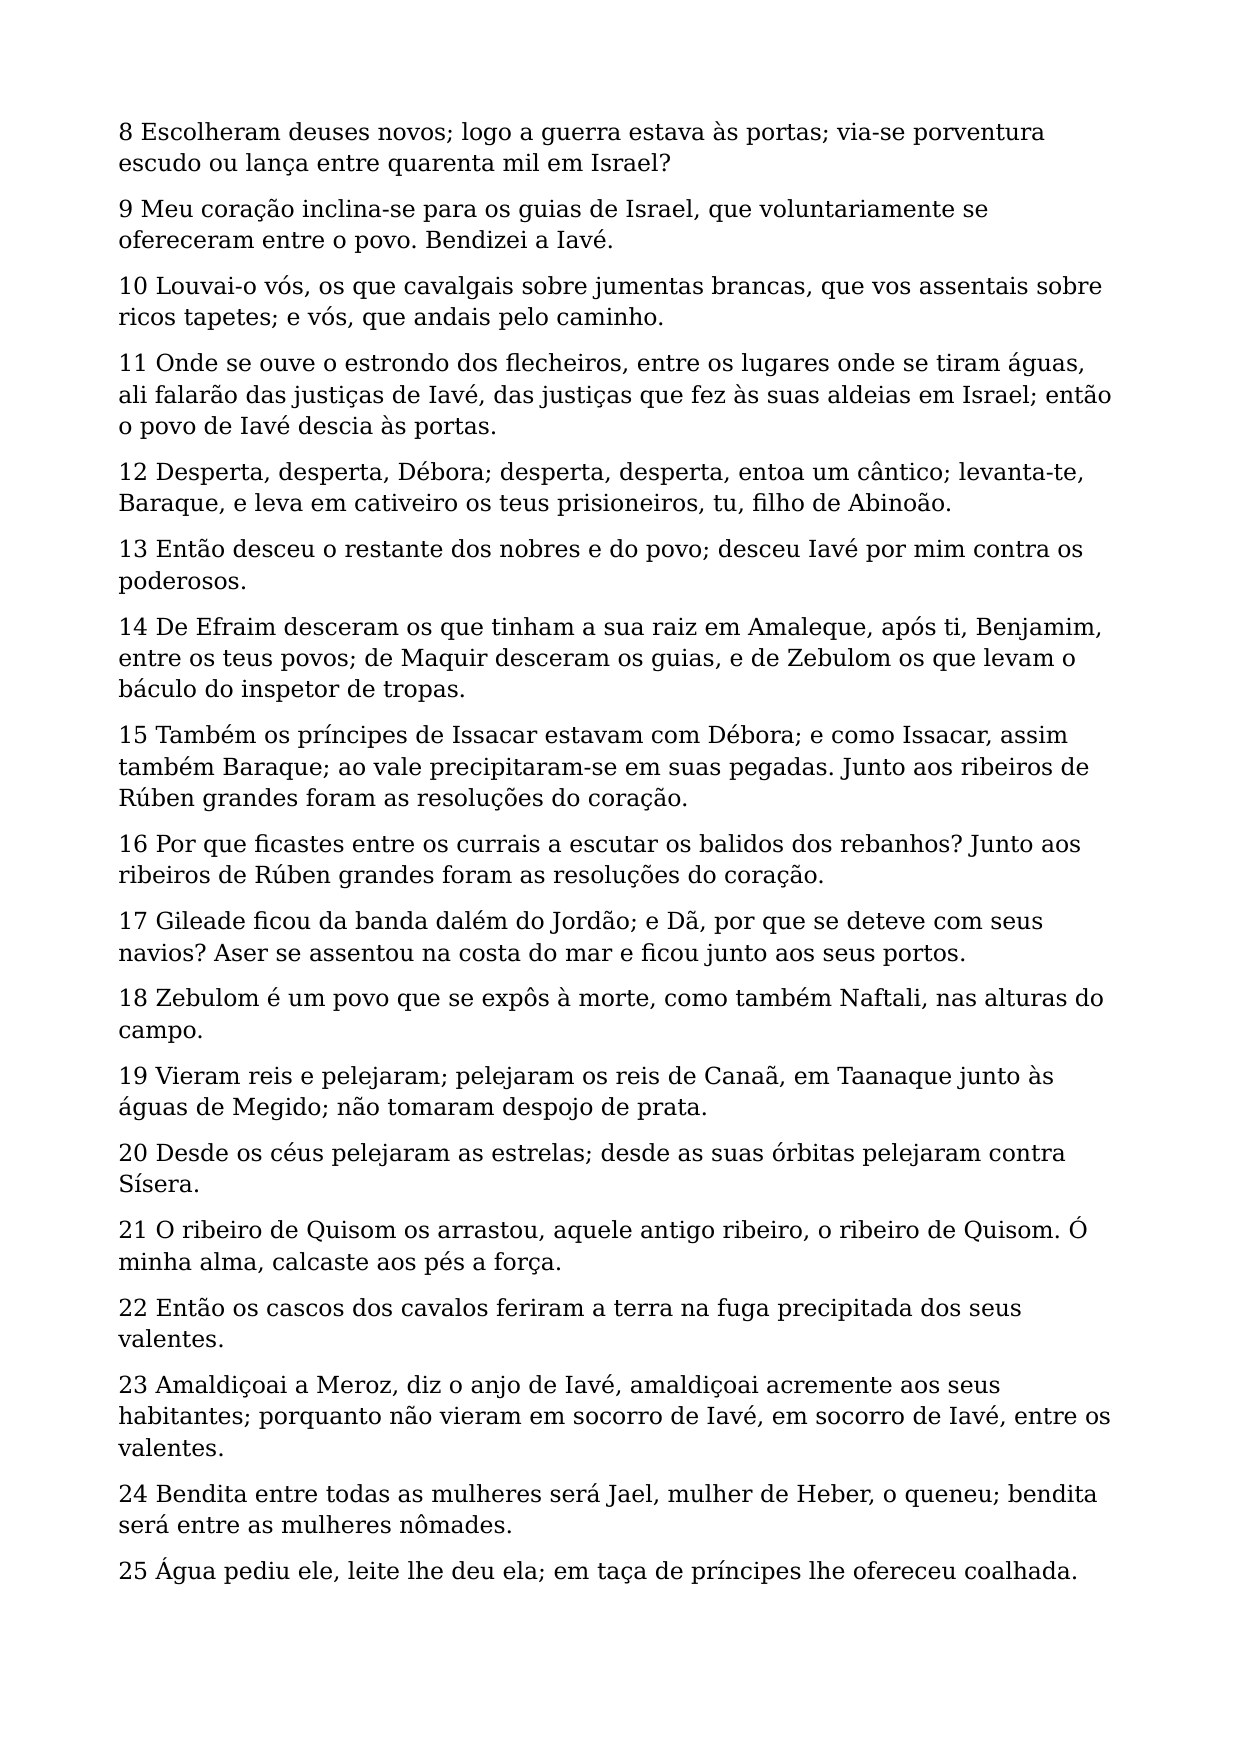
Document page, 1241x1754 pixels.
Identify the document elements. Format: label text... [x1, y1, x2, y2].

text 15 Também os príncipes de Issacar estavam com Débora; e como Issacar, assim também Baraque; ao vale precipitaram-se em suas pegadas. Junto aos ribeiros de Rúben grandes foram as resoluções do coração. [118, 722, 1122, 812]
text 17 Gileade ficou da banda dalém do Jordão; e Dã, por que se deteve com seus navios? Aser se assentou na costa do mar e ficou junto aos seus portos. [118, 908, 1122, 966]
text 20 Desde os céus pelejaram as estrelas; desde as suas órbitas pelejaram contra Sísera. [118, 1140, 1122, 1198]
text 8 Escolheram deuses novos; logo a guerra estava às portas; via-se porventura escudo ou lança entre quarenta mil em Israel? [118, 118, 1122, 177]
text 11 Onde se ouve o estrondo dos flecheiros, entre os lugares onde se tiram águas, ali falarão das justiças de Iavé, das justiças que fez às suas aldeias em Israel; então o povo de Iavé descia às portas. [118, 350, 1122, 440]
text 18 Zebulom é um povo que se expôs à morte, como também Naftali, nas alturas do campo. [118, 985, 1122, 1044]
text 21 O ribeiro de Quisom os arrastou, aquele antigo ribeiro, o ribeiro de Quisom. Ó minha alma, calcaste aos pés a força. [118, 1217, 1122, 1276]
text 19 Vieram reis e pelejaram; pelejaram os reis de Canaã, em Taanaque junto às águas de Megido; não tomaram despojo de prata. [118, 1062, 1122, 1121]
text 24 Bendita entre todas as mulheres será Jael, mulher de Heber, o queneu; bendita será entre as mulheres nômades. [118, 1480, 1122, 1539]
text 12 Desperta, desperta, Débora; desperta, desperta, entoa um cântico; levanta-te, Baraque, e leva em cativeiro os teus prisioneiros, tu, filho de Abinoão. [118, 459, 1122, 517]
text 22 Então os cascos dos cavalos feriram a terra na fuga precipitada dos seus valentes. [118, 1294, 1122, 1353]
text 13 Então desceu o restante dos nobres e do povo; desceu Iavé por mim contra os poderosos. [118, 536, 1122, 594]
text 16 Por que ficastes entre os currais a escutar os balidos dos rebanhos? Junto aos ribeiros de Rúben grandes foram as resoluções do coração. [118, 831, 1122, 889]
text 14 De Efraim desceram os que tinham a sua raiz em Amaleque, após ti, Benjamim, entre os teus povos; de Maquir desceram os guias, e de Zebulom os que levam o báculo do inspetor de tropas. [118, 613, 1122, 703]
text 23 Amaldiçoai a Meroz, diz o anjo de Iavé, amaldiçoai acremente aos seus habitantes; porquanto não vieram em socorro de Iavé, em socorro de Iavé, entre os valentes. [118, 1372, 1122, 1462]
text 10 Louvai-o vós, os que cavalgais sobre jumentas brancas, que vos assentais sobre ricos tapetes; e vós, que andais pelo caminho. [118, 273, 1122, 331]
text 25 Água pediu ele, leite lhe deu ela; em taça de príncipes lhe ofereceu coalhada. [118, 1557, 1122, 1585]
text 9 Meu coração inclina-se para os guias de Israel, que voluntariamente se ofereceram entre o povo. Bendizei a Iavé. [118, 195, 1122, 254]
